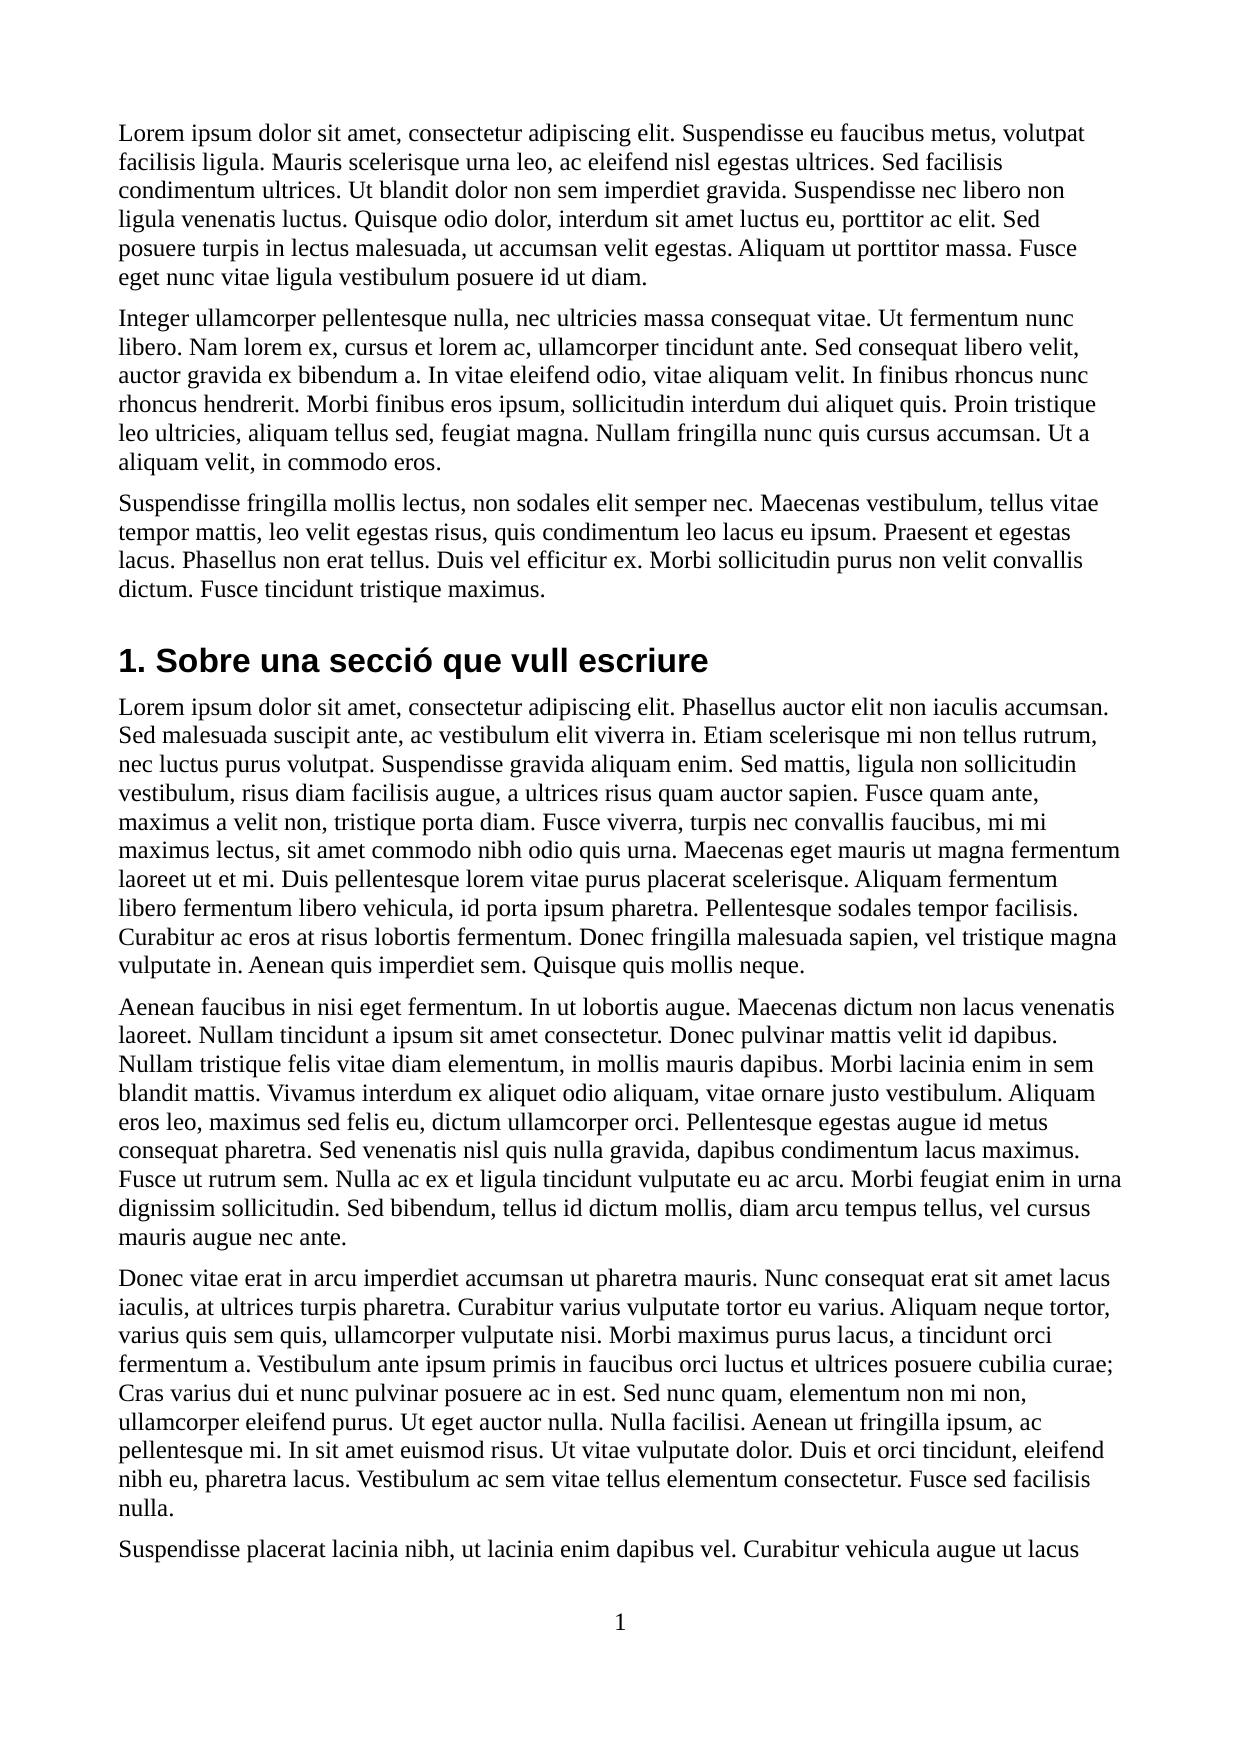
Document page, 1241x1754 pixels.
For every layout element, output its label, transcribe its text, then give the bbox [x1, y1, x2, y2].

text Lorem ipsum dolor sit amet, consectetur adipiscing elit. Suspendisse eu faucibus metus, volutpat facilisis ligula. Mauris scelerisque urna leo, ac eleifend nisl egestas ultrices. Sed facilisis condimentum ultrices. Ut blandit dolor non sem imperdiet gravida. Suspendisse nec libero non ligula venenatis luctus. Quisque odio dolor, interdum sit amet luctus eu, porttitor ac elit. Sed posuere turpis in lectus malesuada, ut accumsan velit egestas. Aliquam ut porttitor massa. Fusce eget nunc vitae ligula vestibulum posuere id ut diam. [118, 118, 1122, 291]
text Suspendisse fringilla mollis lectus, non sodales elit semper nec. Maecenas vestibulum, tellus vitae tempor mattis, leo velit egestas risus, quis condimentum leo lacus eu ipsum. Praesent et egestas lacus. Phasellus non erat tellus. Duis vel efficitur ex. Morbi sollicitudin purus non velit convallis dictum. Fusce tincidunt tristique maximus. [118, 488, 1122, 603]
text Suspendisse placerat lacinia nibh, ut lacinia enim dapibus vel. Curabitur vehicula augue ut lacus [118, 1534, 1122, 1563]
text Donec vitae erat in arcu imperdiet accumsan ut pharetra mauris. Nunc consequat erat sit amet lacus iaculis, at ultrices turpis pharetra. Curabitur varius vulputate tortor eu varius. Aliquam neque tortor, varius quis sem quis, ullamcorper vulputate nisi. Morbi maximus purus lacus, a tincidunt orci fermentum a. Vestibulum ante ipsum primis in faucibus orci luctus et ultrices posuere cubilia curae; Cras varius dui et nunc pulvinar posuere ac in est. Sed nunc quam, elementum non mi non, ullamcorper eleifend purus. Ut eget auctor nulla. Nulla facilisi. Aenean ut fringilla ipsum, ac pellentesque mi. In sit amet euismod risus. Ut vitae vulputate dolor. Duis et orci tincidunt, eleifend nibh eu, pharetra lacus. Vestibulum ac sem vitae tellus elementum consectetur. Fusce sed facilisis nulla. [118, 1263, 1122, 1522]
text Aenean faucibus in nisi eget fermentum. In ut lobortis augue. Maecenas dictum non lacus venenatis laoreet. Nullam tincidunt a ipsum sit amet consectetur. Donec pulvinar mattis velit id dapibus. Nullam tristique felis vitae diam elementum, in mollis mauris dapibus. Morbi lacinia enim in sem blandit mattis. Vivamus interdum ex aliquet odio aliquam, vitae ornare justo vestibulum. Aliquam eros leo, maximus sed felis eu, dictum ullamcorper orci. Pellentesque egestas augue id metus consequat pharetra. Sed venenatis nisl quis nulla gravida, dapibus condimentum lacus maximus. Fusce ut rutrum sem. Nulla ac ex et ligula tincidunt vulputate eu ac arcu. Morbi feugiat enim in urna dignissim sollicitudin. Sed bibendum, tellus id dictum mollis, diam arcu tempus tellus, vel cursus mauris augue nec ante. [118, 992, 1122, 1251]
text Integer ullamcorper pellentesque nulla, nec ultricies massa consequat vitae. Ut fermentum nunc libero. Nam lorem ex, cursus et lorem ac, ullamcorper tincidunt ante. Sed consequat libero velit, auctor gravida ex bibendum a. In vitae eleifend odio, vitae aliquam velit. In finibus rhoncus nunc rhoncus hendrerit. Morbi finibus eros ipsum, sollicitudin interdum dui aliquet quis. Proin tristique leo ultricies, aliquam tellus sed, feugiat magna. Nullam fringilla nunc quis cursus accumsan. Ut a aliquam velit, in commodo eros. [118, 303, 1122, 476]
text Lorem ipsum dolor sit amet, consectetur adipiscing elit. Phasellus auctor elit non iaculis accumsan. Sed malesuada suscipit ante, ac vestibulum elit viverra in. Etiam scelerisque mi non tellus rutrum, nec luctus purus volutpat. Suspendisse gravida aliquam enim. Sed mattis, ligula non sollicitudin vestibulum, risus diam facilisis augue, a ultrices risus quam auctor sapien. Fusce quam ante, maximus a velit non, tristique porta diam. Fusce viverra, turpis nec convallis faucibus, mi mi maximus lectus, sit amet commodo nibh odio quis urna. Maecenas eget mauris ut magna fermentum laoreet ut et mi. Duis pellentesque lorem vitae purus placerat scelerisque. Aliquam fermentum libero fermentum libero vehicula, id porta ipsum pharetra. Pellentesque sodales tempor facilisis. Curabitur ac eros at risus lobortis fermentum. Donec fringilla malesuada sapien, vel tristique magna vulputate in. Aenean quis imperdiet sem. Quisque quis mollis neque. [118, 692, 1122, 979]
subtitle Sobre una secció que vull escriure [118, 641, 1122, 679]
